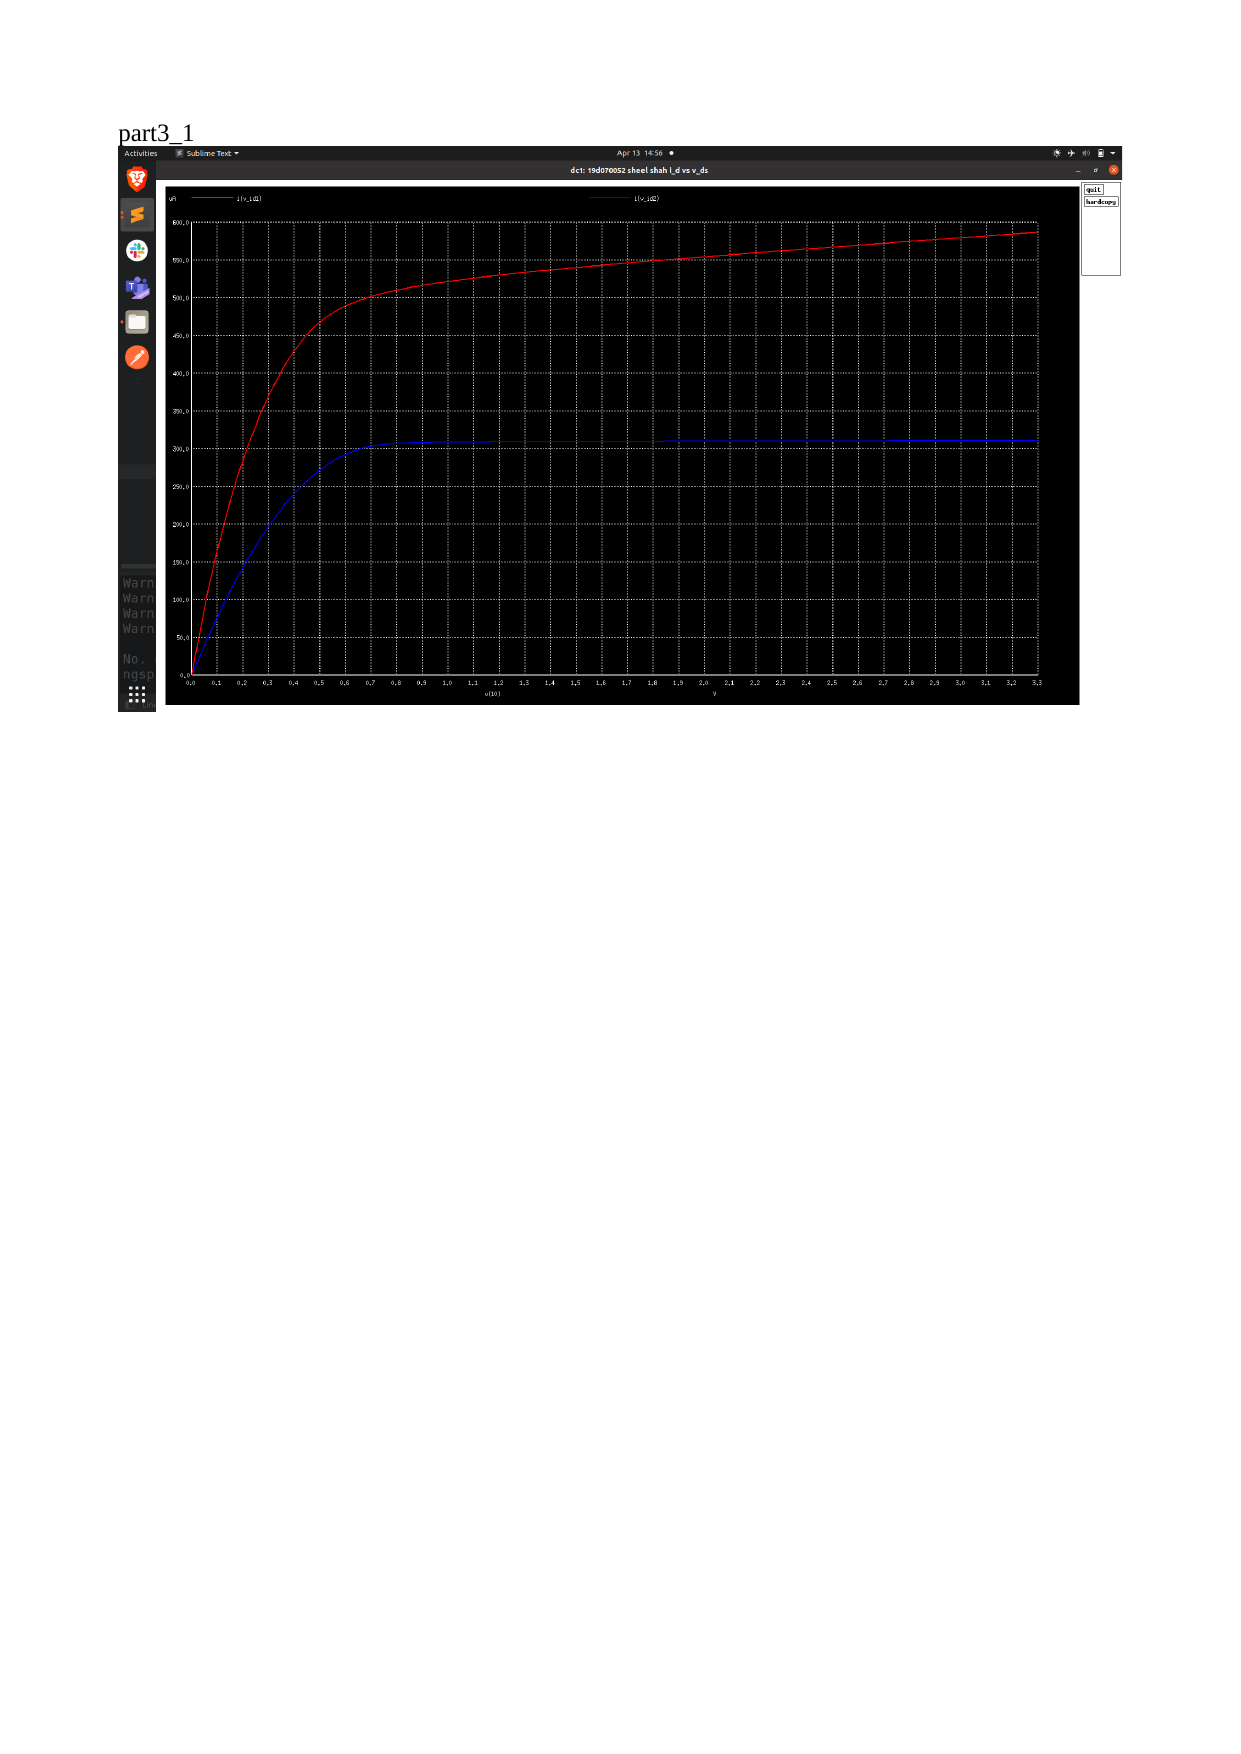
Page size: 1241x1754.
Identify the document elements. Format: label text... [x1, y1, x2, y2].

picture [118, 146, 1123, 712]
text part3_1 [118, 118, 1122, 146]
